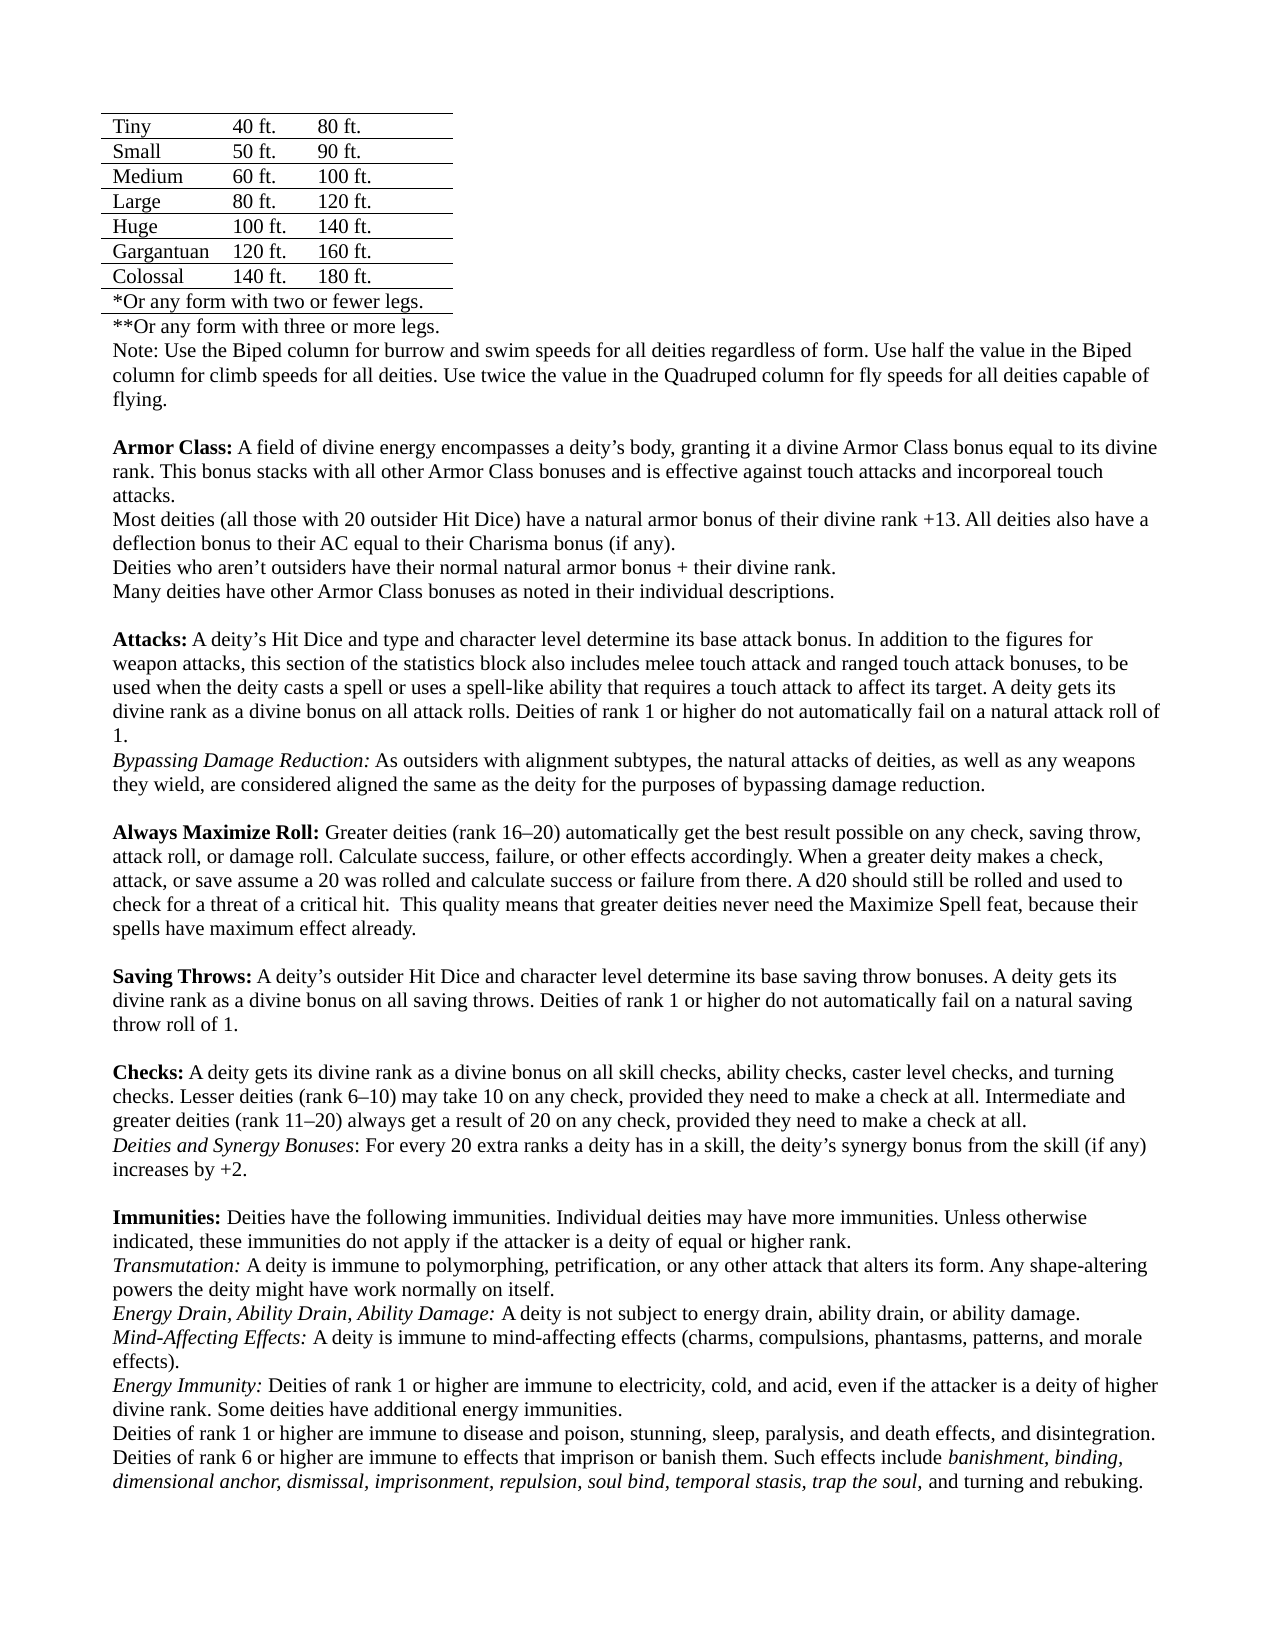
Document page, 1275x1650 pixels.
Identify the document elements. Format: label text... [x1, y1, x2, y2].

table_cell 100 ft. [306, 164, 452, 188]
table_cell 140 ft. [306, 214, 452, 238]
table_cell Large [101, 189, 221, 213]
table_cell 60 ft. [221, 164, 306, 188]
table_cell 120 ft. [221, 239, 306, 263]
table_cell 100 ft. [221, 214, 306, 238]
table_cell 120 ft. [306, 189, 452, 213]
text Attacks: A deity’s Hit Dice and type and character level determine its base attack bonus. In addition to the figures for weapon attacks, this section of the statistics block also includes melee touch attack and ranged touch attack bonuses, to be used when the deity casts a spell or uses a spell-like ability that requires a touch attack to affect its target. A deity gets its divine rank as a divine bonus on all attack rolls. Deities of rank 1 or higher do not automatically fail on a natural attack roll of 1. [112, 627, 1162, 747]
text Armor Class: A field of divine energy encompasses a deity’s body, granting it a divine Armor Class bonus equal to its divine rank. This bonus stacks with all other Armor Class bonuses and is effective against touch attacks and incorporeal touch attacks. [112, 435, 1162, 507]
subtitle Deities and Synergy Bonuses: For every 20 extra ranks a deity has in a skill, the deity’s synergy bonus from the skill (if any) increases by +2. [112, 1132, 1162, 1181]
table_cell 80 ft. [221, 189, 306, 213]
table_cell 140 ft. [221, 264, 306, 288]
table_cell 90 ft. [306, 139, 452, 163]
table_cell Colossal [101, 264, 221, 288]
text Deities who aren’t outsiders have their normal natural armor bonus + their divine rank. [112, 555, 1162, 579]
text Energy Drain, Ability Drain, Ability Damage: A deity is not subject to energy drain, ability drain, or ability damage. [112, 1301, 1162, 1325]
text Many deities have other Armor Class bonuses as noted in their individual descriptions. [112, 579, 1162, 603]
table_cell Tiny [101, 114, 221, 138]
text Energy Immunity: Deities of rank 1 or higher are immune to electricity, cold, and acid, even if the attacker is a deity of higher divine rank. Some deities have additional energy immunities. [112, 1373, 1162, 1421]
text Deities of rank 6 or higher are immune to effects that imprison or banish them. Such effects include banishment, binding, dimensional anchor, dismissal, imprisonment, repulsion, soul bind, temporal stasis, trap the soul, and turning and rebuking. [112, 1445, 1162, 1493]
text Transmutation: A deity is immune to polymorphing, petrification, or any other attack that alters its form. Any shape-altering powers the deity might have work normally on itself. [112, 1253, 1162, 1301]
text Note: Use the Biped column for burrow and swim speeds for all deities regardless of form. Use half the value in the Biped column for climb speeds for all deities. Use twice the value in the Quadruped column for fly speeds for all deities capable of flying. [112, 338, 1162, 411]
table_cell 160 ft. [306, 239, 452, 263]
table_cell Gargantuan [101, 239, 221, 263]
table_cell 180 ft. [306, 264, 452, 288]
text Saving Throws: A deity’s outsider Hit Dice and character level determine its base saving throw bonuses. A deity gets its divine rank as a divine bonus on all saving throws. Deities of rank 1 or higher do not automatically fail on a natural saving throw roll of 1. [112, 964, 1162, 1036]
table_cell 40 ft. [221, 114, 306, 138]
table_cell Medium [101, 164, 221, 188]
text Checks: A deity gets its divine rank as a divine bonus on all skill checks, ability checks, caster level checks, and turning checks. Lesser deities (rank 6–10) may take 10 on any check, provided they need to make a check at all. Intermediate and greater deities (rank 11–20) always get a result of 20 on any check, provided they need to make a check at all. [112, 1060, 1162, 1132]
table_cell 50 ft. [221, 139, 306, 163]
text Mind-Affecting Effects: A deity is immune to mind-affecting effects (charms, compulsions, phantasms, patterns, and morale effects). [112, 1325, 1162, 1373]
text Always Maximize Roll: Greater deities (rank 16–20) automatically get the best result possible on any check, saving throw, attack roll, or damage roll. Calculate success, failure, or other effects accordingly. When a greater deity makes a check, attack, or save assume a 20 was rolled and calculate success or failure from there. A d20 should still be rolled and used to check for a threat of a critical hit. This quality means that greater deities never need the Maximize Spell feat, because their spells have maximum effect already. [112, 820, 1162, 940]
table_cell 80 ft. [306, 114, 452, 138]
table_cell *Or any form with two or fewer legs. [101, 289, 452, 313]
text Immunities: Deities have the following immunities. Individual deities may have more immunities. Unless otherwise indicated, these immunities do not apply if the attacker is a deity of equal or higher rank. [112, 1205, 1162, 1253]
table_cell **Or any form with three or more legs. [101, 314, 452, 338]
text Most deities (all those with 20 outsider Hit Dice) have a natural armor bonus of their divine rank +13. All deities also have a deflection bonus to their AC equal to their Charisma bonus (if any). [112, 507, 1162, 555]
text Bypassing Damage Reduction: As outsiders with alignment subtypes, the natural attacks of deities, as well as any weapons they wield, are considered aligned the same as the deity for the purposes of bypassing damage reduction. [112, 747, 1162, 796]
table_cell Small [101, 139, 221, 163]
text Deities of rank 1 or higher are immune to disease and poison, stunning, sleep, paralysis, and death effects, and disintegration. [112, 1421, 1162, 1445]
table_cell Huge [101, 214, 221, 238]
